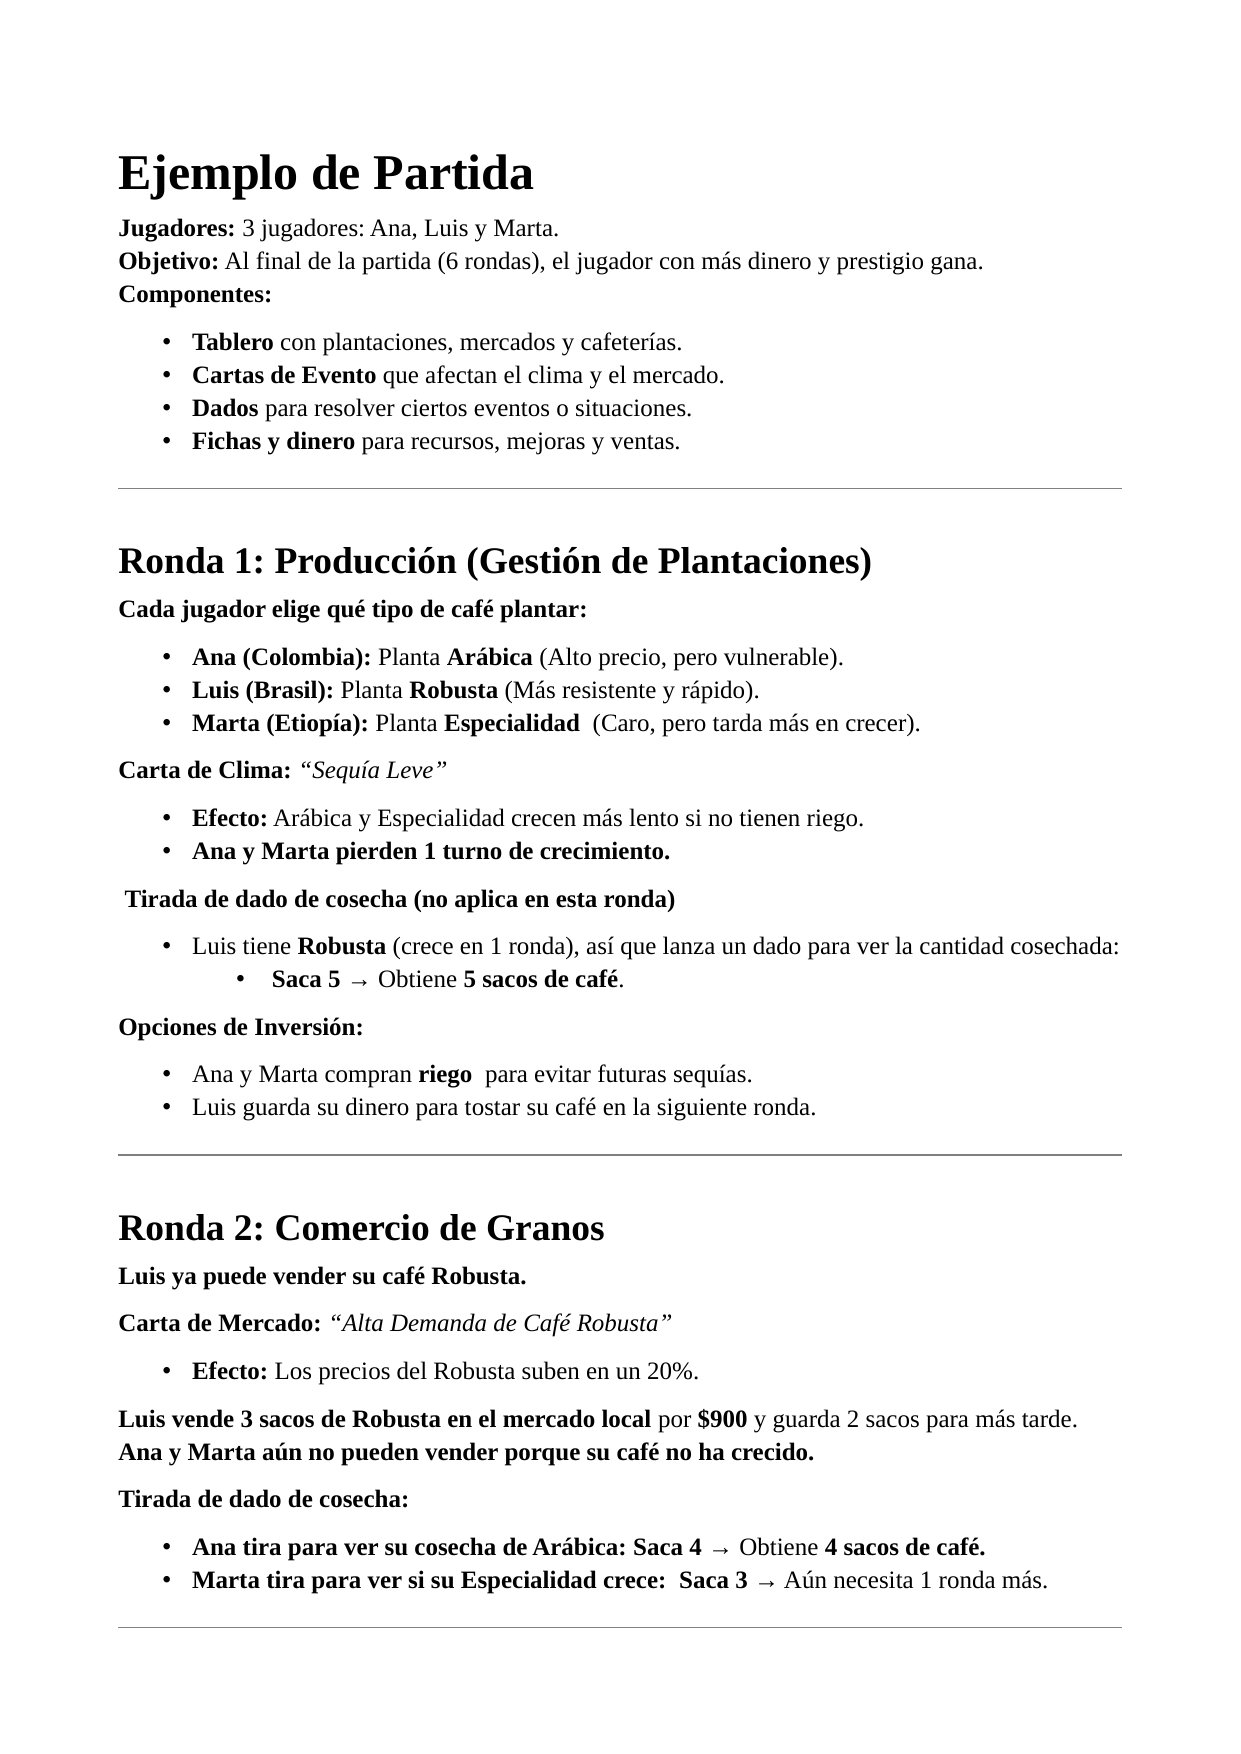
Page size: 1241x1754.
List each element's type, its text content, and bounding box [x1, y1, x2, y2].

text Carta de Mercado: “Alta Demanda de Café Robusta” [118, 1308, 1122, 1337]
text Luis ya puede vender su café Robusta. [118, 1261, 1122, 1289]
text Tirada de dado de cosecha (no aplica en esta ronda) [118, 884, 1122, 912]
list Efecto: Los precios del Robusta suben en un 20%. [162, 1356, 1122, 1385]
list Cartas de Evento que afectan el clima y el mercado. [162, 360, 1122, 388]
text Opciones de Inversión: [118, 1012, 1122, 1041]
list Marta (Etiopía): Planta Especialidad (Caro, pero tarda más en crecer). [162, 708, 1122, 737]
list Luis tiene Robusta (crece en 1 ronda), así que lanza un dado para ver la cantidad cosechada: [162, 931, 1122, 960]
text Cada jugador elige qué tipo de café plantar: [118, 594, 1122, 623]
text Tirada de dado de cosecha: [118, 1484, 1122, 1513]
list Luis guarda su dinero para tostar su café en la siguiente ronda. [162, 1092, 1122, 1121]
list Fichas y dinero para recursos, mejoras y ventas. [162, 426, 1122, 454]
subtitle Ejemplo de Partida [118, 143, 1122, 201]
text Carta de Clima: “Sequía Leve” [118, 755, 1122, 784]
list Luis (Brasil): Planta Robusta (Más resistente y rápido). [162, 675, 1122, 703]
text Jugadores: 3 jugadores: Ana, Luis y Marta. Objetivo: Al final de la partida (6 rondas), el jugador con más dinero y prestigio gana. Componentes: [118, 213, 1122, 308]
list Ana tira para ver su cosecha de Arábica: Saca 4 → Obtiene 4 sacos de café. [162, 1532, 1122, 1561]
text Luis vende 3 sacos de Robusta en el mercado local por $900 y guarda 2 sacos para más tarde. Ana y Marta aún no pueden vender porque su café no ha crecido. [118, 1404, 1122, 1465]
list Ana y Marta pierden 1 turno de crecimiento. [162, 836, 1122, 865]
list Ana y Marta compran riego para evitar futuras sequías. [162, 1059, 1122, 1088]
list Marta tira para ver si su Especialidad crece: Saca 3 → Aún necesita 1 ronda más. [162, 1565, 1122, 1594]
list Efecto: Arábica y Especialidad crecen más lento si no tienen riego. [162, 803, 1122, 832]
list Ana (Colombia): Planta Arábica (Alto precio, pero vulnerable). [162, 642, 1122, 671]
list Saca 5 → Obtiene 5 sacos de café. [236, 964, 1122, 993]
subtitle Ronda 2: Comercio de Granos [118, 1205, 1122, 1248]
list Dados para resolver ciertos eventos o situaciones. [162, 393, 1122, 422]
subtitle Ronda 1: Producción (Gestión de Plantaciones) [118, 538, 1122, 582]
list Tablero con plantaciones, mercados y cafeterías. [162, 327, 1122, 356]
